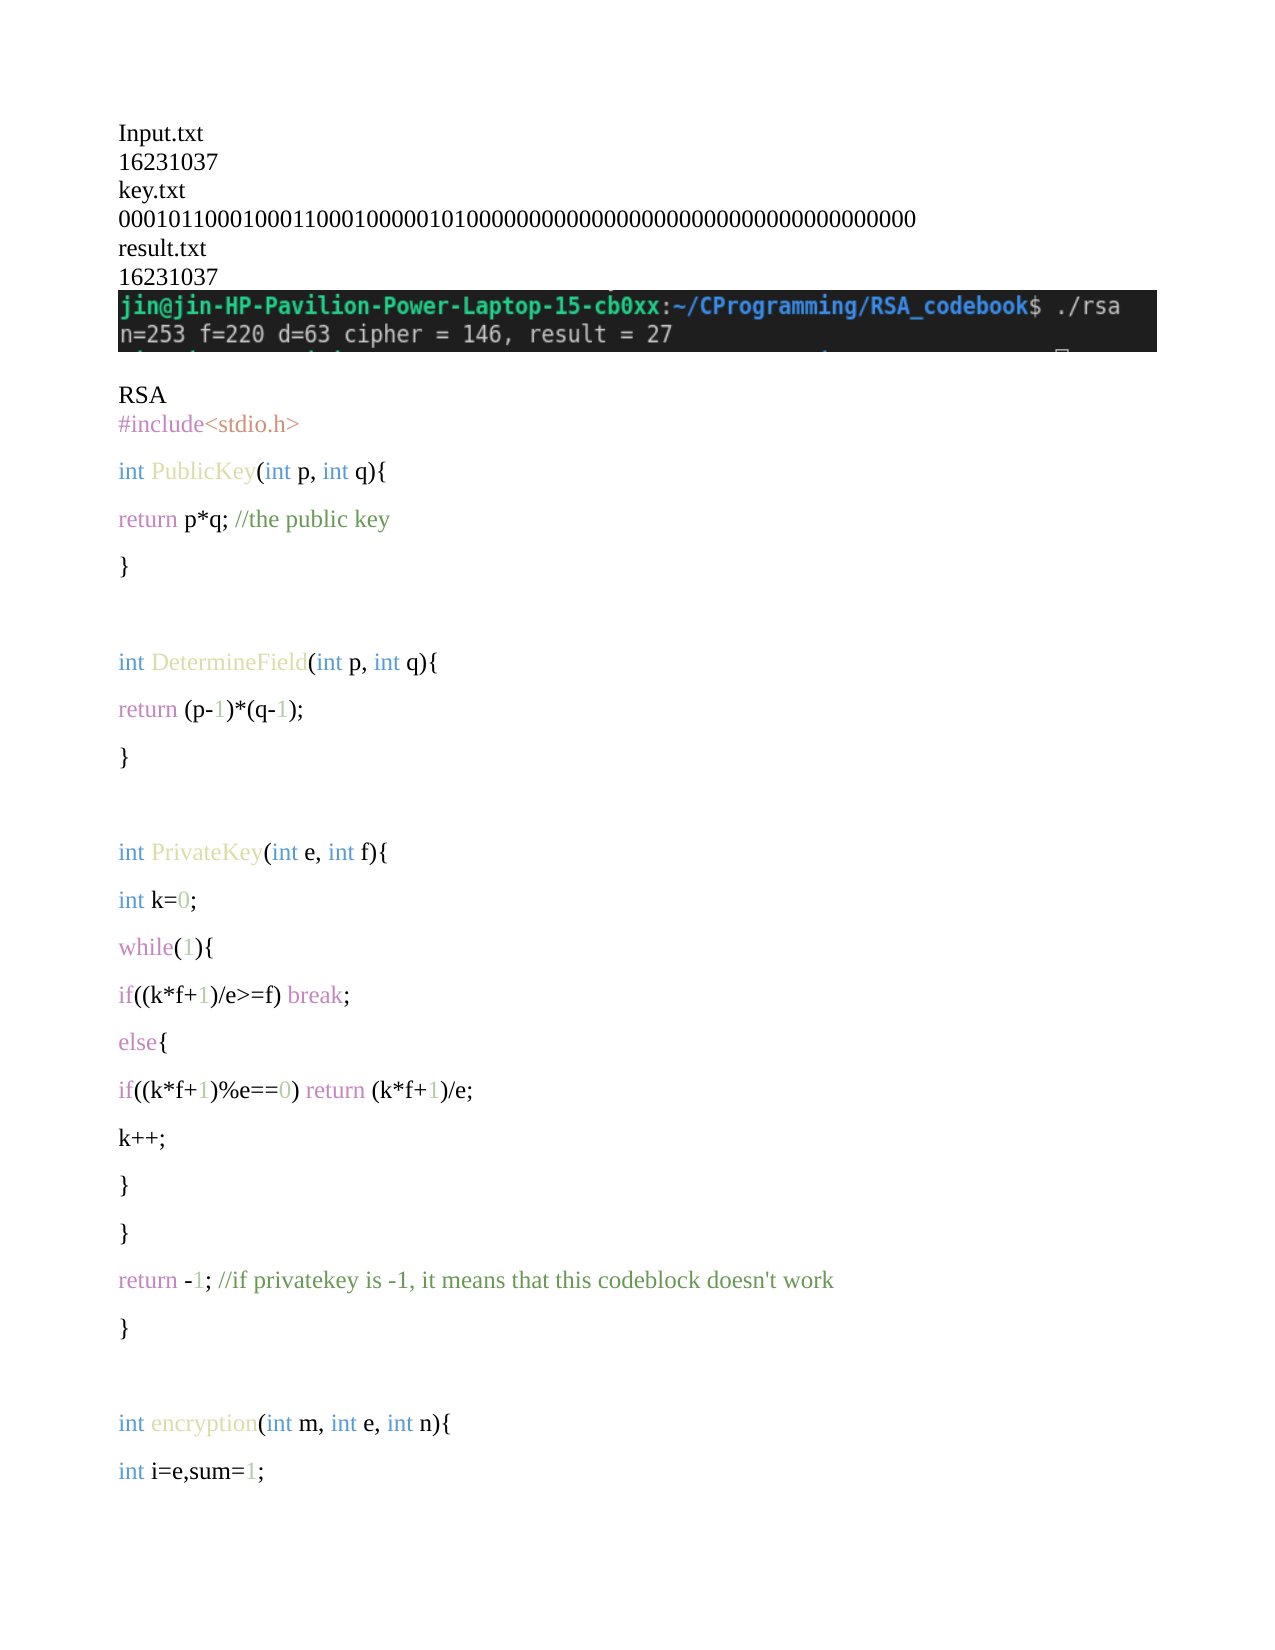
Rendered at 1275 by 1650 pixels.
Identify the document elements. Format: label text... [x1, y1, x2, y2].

text if((k*f+1)%e==0) return (k*f+1)/e; [118, 1075, 1157, 1104]
text int DetermineField(int p, int q){ [118, 647, 1157, 675]
text } [118, 742, 1157, 771]
text int i=e,sum=1; [118, 1456, 1157, 1485]
picture [118, 290, 1157, 352]
text } [118, 1170, 1157, 1199]
text result.txt [118, 233, 1157, 262]
text return (p-1)*(q-1); [118, 694, 1157, 723]
text 0001011000100011000100000101000000000000000000000000000000000000 [118, 204, 1157, 233]
text return p*q; //the public key [118, 504, 1157, 533]
text #include<stdio.h> [118, 409, 1157, 437]
text } [118, 551, 1157, 580]
text return -1; //if privatekey is -1, it means that this codeblock doesn't work [118, 1266, 1157, 1294]
text key.txt [118, 176, 1157, 204]
text k++; [118, 1123, 1157, 1151]
text int PublicKey(int p, int q){ [118, 456, 1157, 485]
text RSA [118, 380, 1157, 409]
text Input.txt [118, 118, 1157, 147]
text 16231037 [118, 147, 1157, 176]
text while(1){ [118, 932, 1157, 961]
text if((k*f+1)/e>=f) break; [118, 980, 1157, 1009]
text int PrivateKey(int e, int f){ [118, 837, 1157, 866]
text int k=0; [118, 885, 1157, 913]
text } [118, 1313, 1157, 1342]
text else{ [118, 1027, 1157, 1056]
text int encryption(int m, int e, int n){ [118, 1408, 1157, 1437]
text } [118, 1218, 1157, 1247]
text 16231037 [118, 262, 1157, 290]
